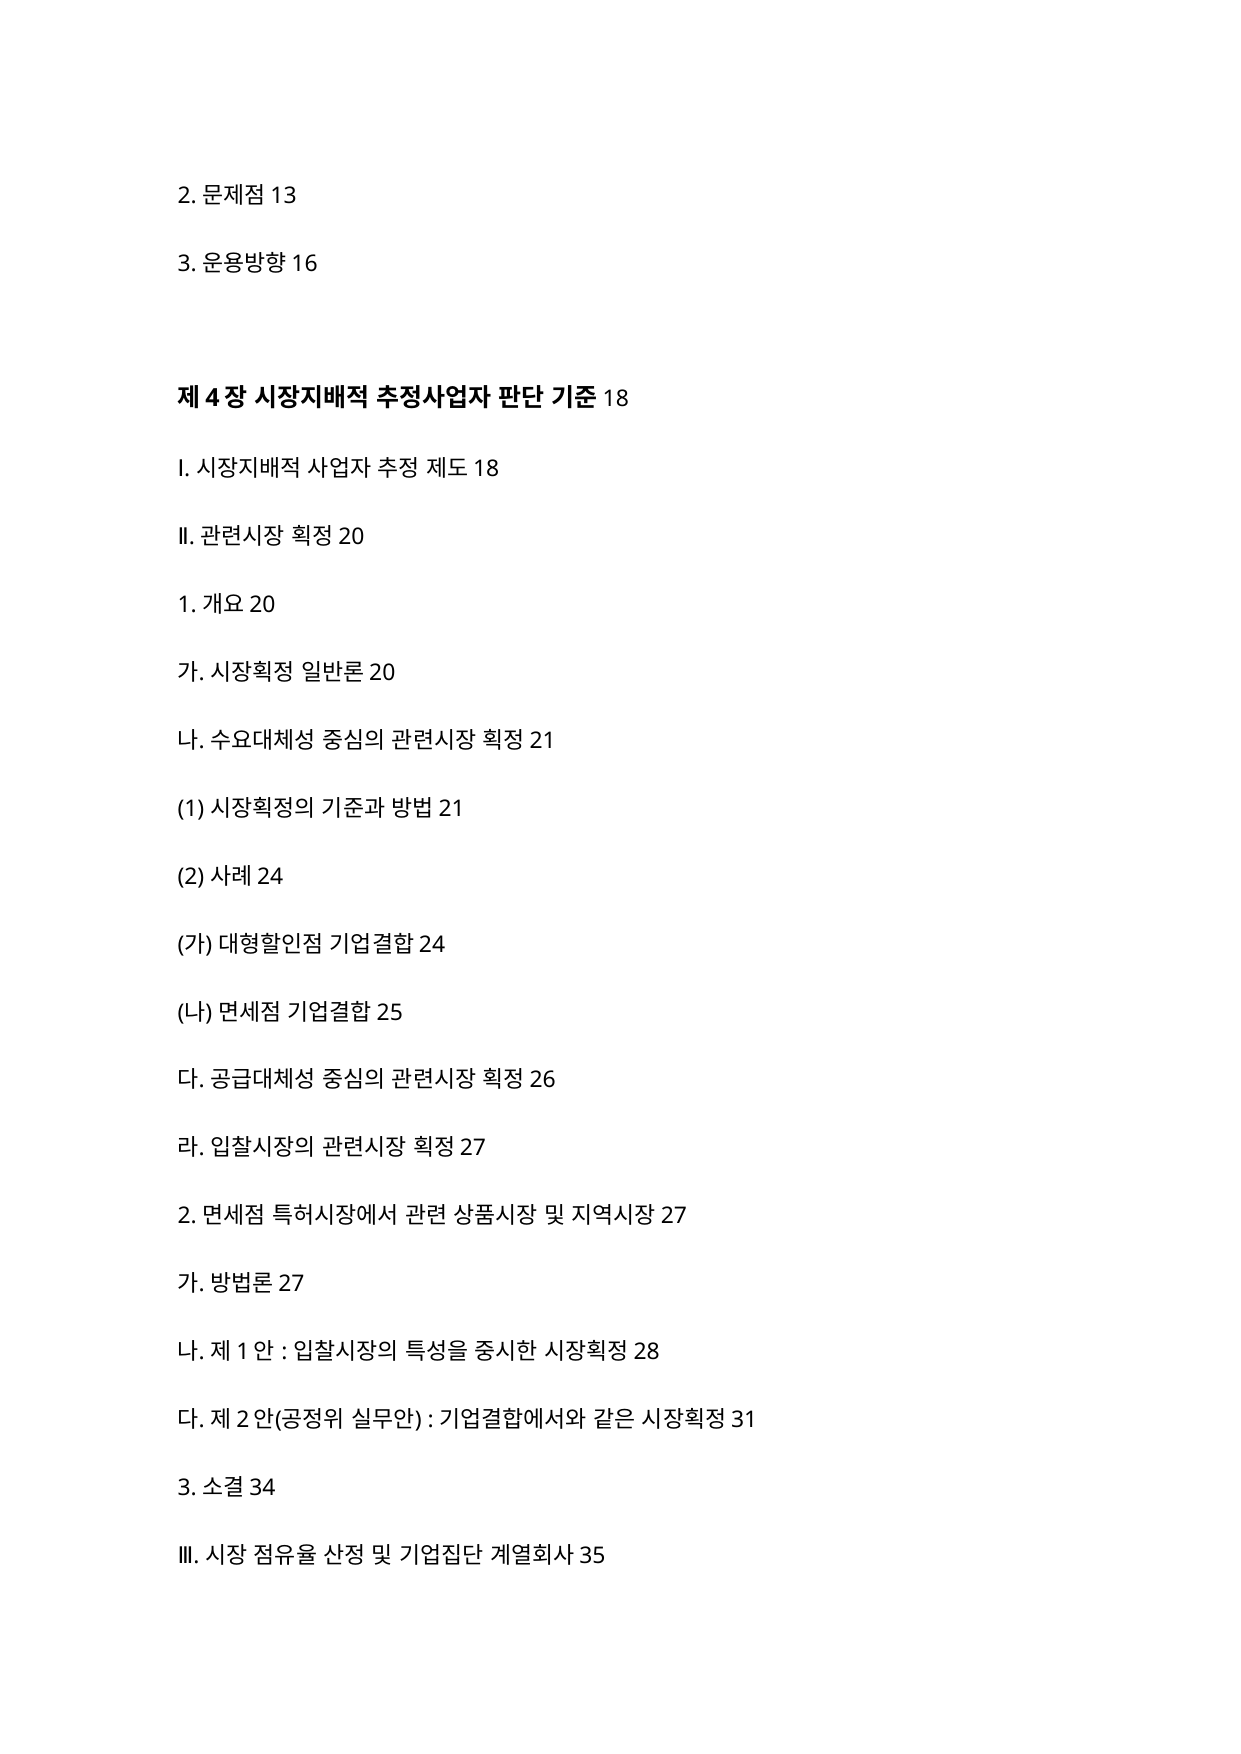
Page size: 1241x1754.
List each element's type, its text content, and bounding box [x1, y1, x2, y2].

text 나. 수요대체성 중심의 관련시장 획정21 [177, 722, 1063, 755]
text 2. 면세점 특허시장에서 관련 상품시장 및 지역시장27 [177, 1197, 1063, 1231]
text (나) 면세점 기업결합25 [177, 993, 1063, 1027]
text 1. 개요20 [177, 586, 1063, 619]
text 3. 소결34 [177, 1469, 1063, 1502]
text 나. 제1안 : 입찰시장의 특성을 중시한 시장획정28 [177, 1333, 1063, 1366]
text 다. 제2안(공정위 실무안) : 기업결합에서와 같은 시장획정31 [177, 1401, 1063, 1434]
text 2. 문제점13 [177, 177, 1063, 211]
text Ⅱ. 관련시장 획정20 [177, 518, 1063, 551]
text 3. 운용방향16 [177, 245, 1063, 278]
text (1) 시장획정의 기준과 방법21 [177, 790, 1063, 823]
text (가) 대형할인점 기업결합24 [177, 926, 1063, 959]
text (2) 사례24 [177, 858, 1063, 891]
text Ⅲ. 시장 점유율 산정 및 기업집단 계열회사35 [177, 1537, 1063, 1570]
text 다. 공급대체성 중심의 관련시장 획정26 [177, 1061, 1063, 1095]
text Ⅰ. 시장지배적 사업자 추정 제도18 [177, 450, 1063, 483]
text 라. 입찰시장의 관련시장 획정27 [177, 1129, 1063, 1163]
text 제4장 시장지배적 추정사업자 판단 기준18 [177, 378, 1063, 414]
text 가. 시장획정 일반론20 [177, 654, 1063, 687]
text 가. 방법론27 [177, 1265, 1063, 1298]
